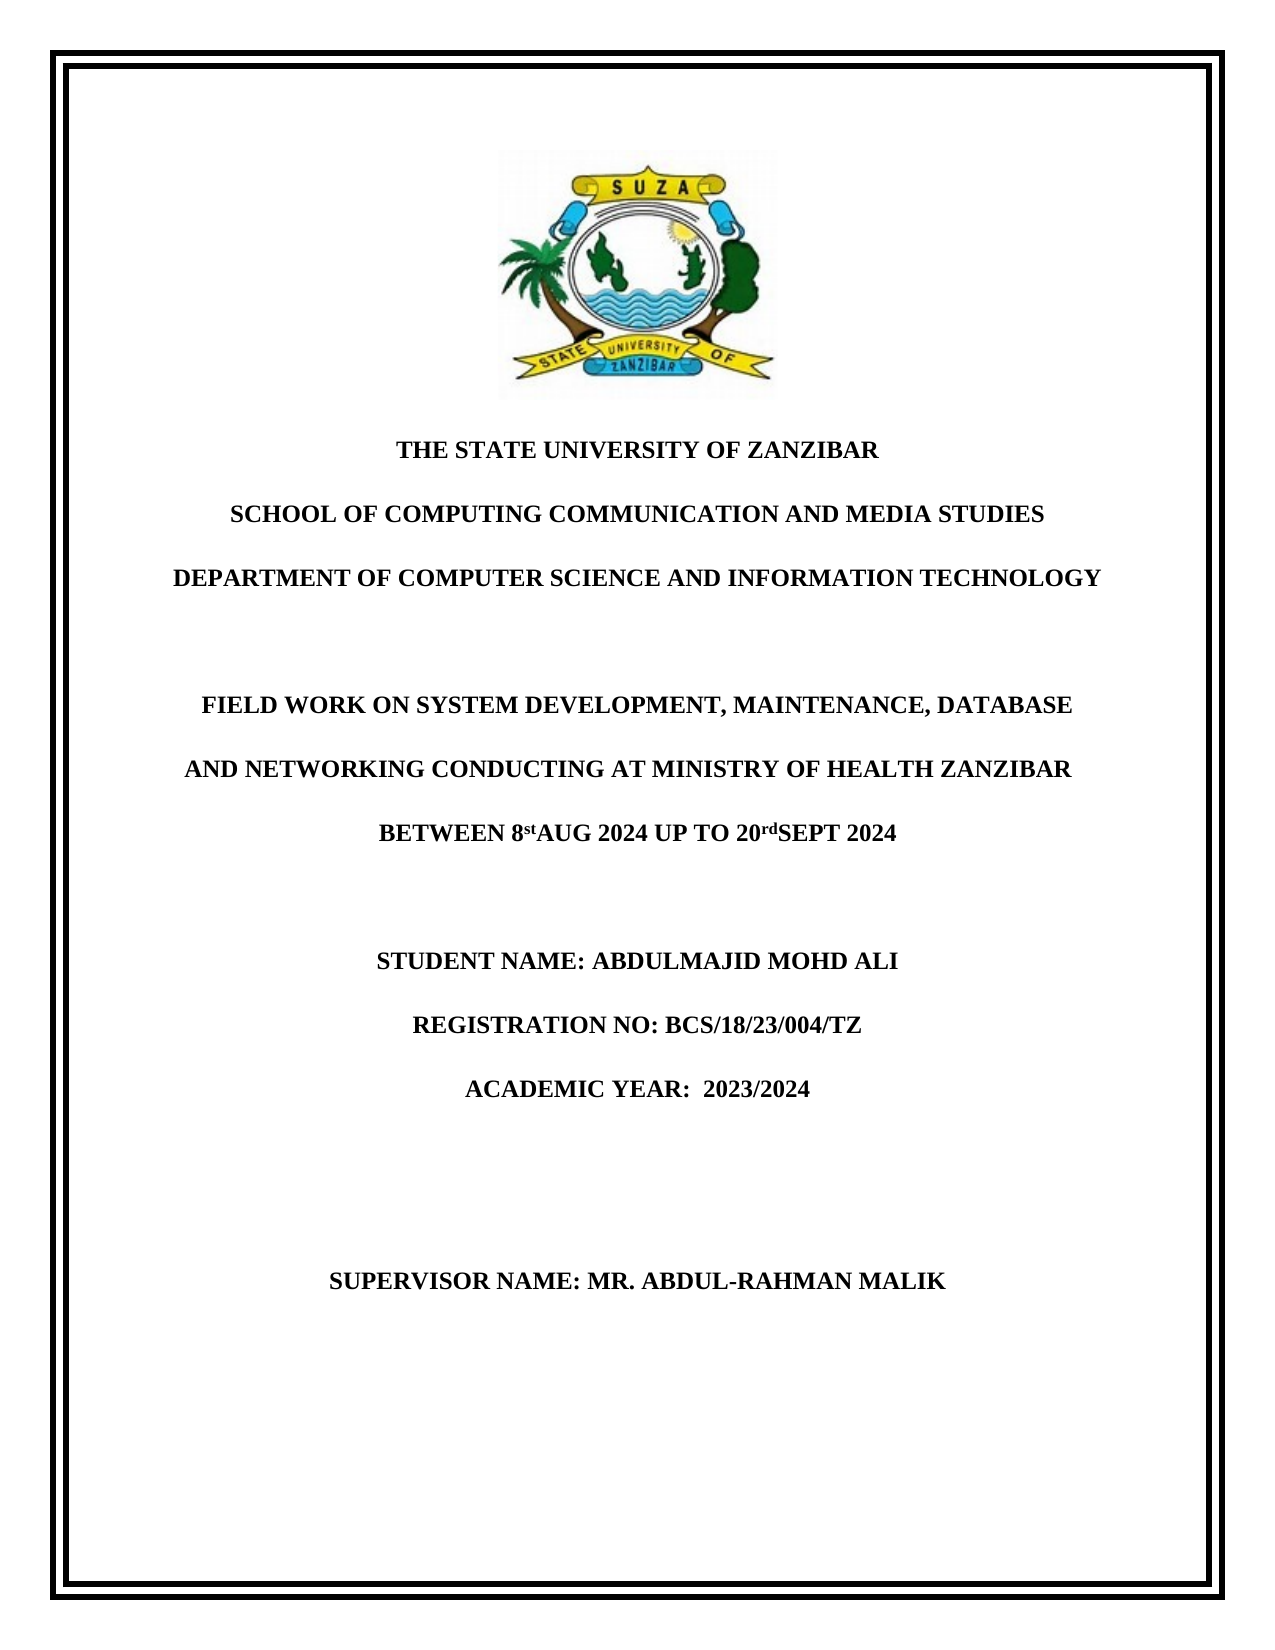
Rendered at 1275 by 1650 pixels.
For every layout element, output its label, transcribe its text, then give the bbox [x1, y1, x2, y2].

text THE STATE UNIVERSITY OF ZANZIBAR [150, 435, 1125, 463]
text REGISTRATION NO: BCS/18/23/004/TZ [150, 1010, 1125, 1039]
text FIELD WORK ON SYSTEM DEVELOPMENT, MAINTENANCE, DATABASE [150, 691, 1125, 719]
text ACADEMIC YEAR: 2023/2024 [150, 1074, 1125, 1103]
text STUDENT NAME: ABDULMAJID MOHD ALI [150, 946, 1125, 975]
text BETWEEN 8stAUG 2024 UP TO 20rdSEPT 2024 [150, 818, 1125, 847]
text SCHOOL OF COMPUTING COMMUNICATION AND MEDIA STUDIES [150, 499, 1125, 527]
text DEPARTMENT OF COMPUTER SCIENCE AND INFORMATION TECHNOLOGY [150, 563, 1125, 591]
text SUPERVISOR NAME: MR. ABDUL-RAHMAN MALIK [150, 1266, 1125, 1295]
text AND NETWORKING CONDUCTING AT MINISTRY OF HEALTH ZANZIBAR [112, 754, 1144, 783]
